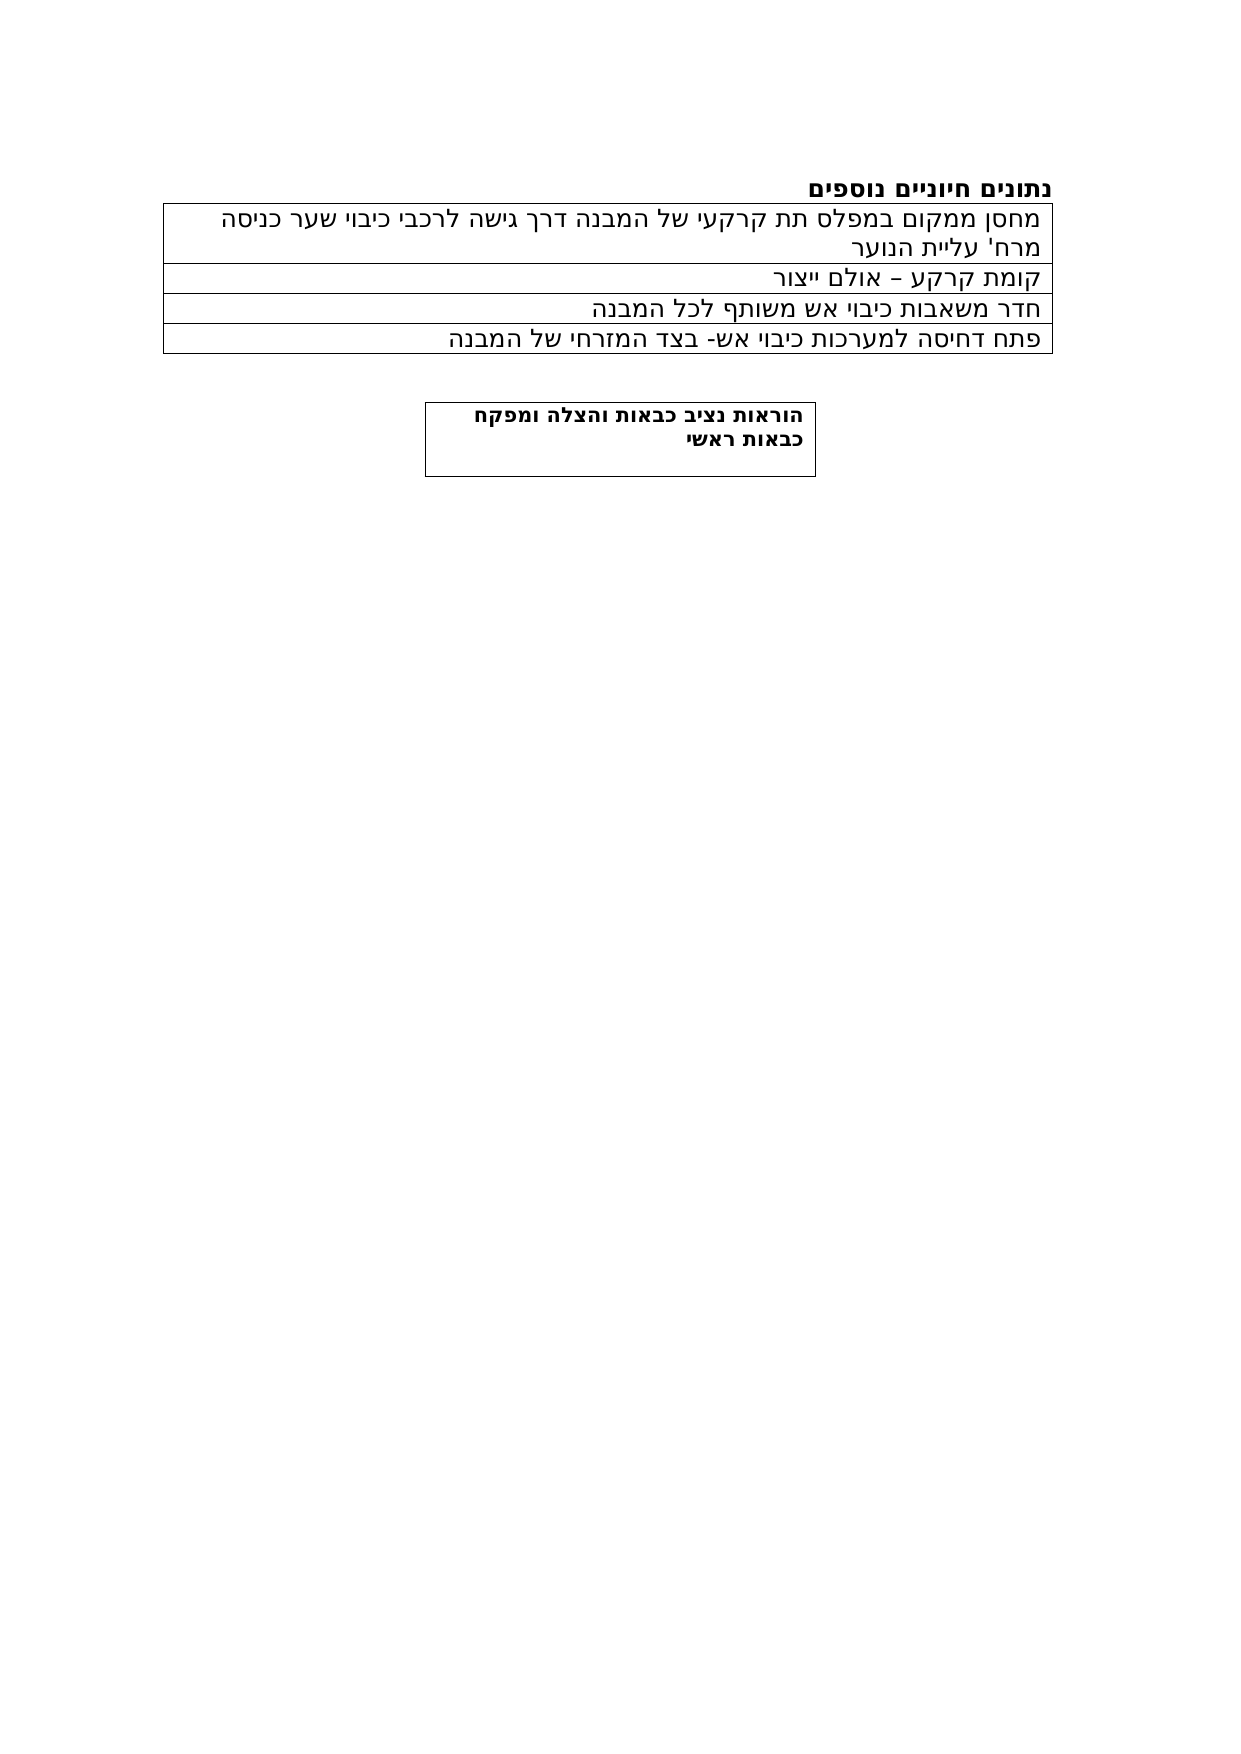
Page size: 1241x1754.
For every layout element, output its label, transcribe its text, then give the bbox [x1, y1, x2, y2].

table_header הוראות נציב כבאות והצלה ומפקח כבאות ראשי [426, 403, 815, 476]
table_header מחסן ממקום במפלס תת קרקעי של המבנה דרך גישה לרכבי כיבוי שער כניסה מרח' עליית הנוער [164, 204, 1052, 262]
table_cell פתח דחיסה למערכות כיבוי אש- בצד המזרחי של המבנה [164, 324, 1052, 353]
table_cell קומת קרקע – אולם ייצור [164, 264, 1052, 293]
text נתונים חיוניים נוספים [187, 174, 1053, 203]
table_cell חדר משאבות כיבוי אש משותף לכל המבנה [164, 294, 1052, 323]
